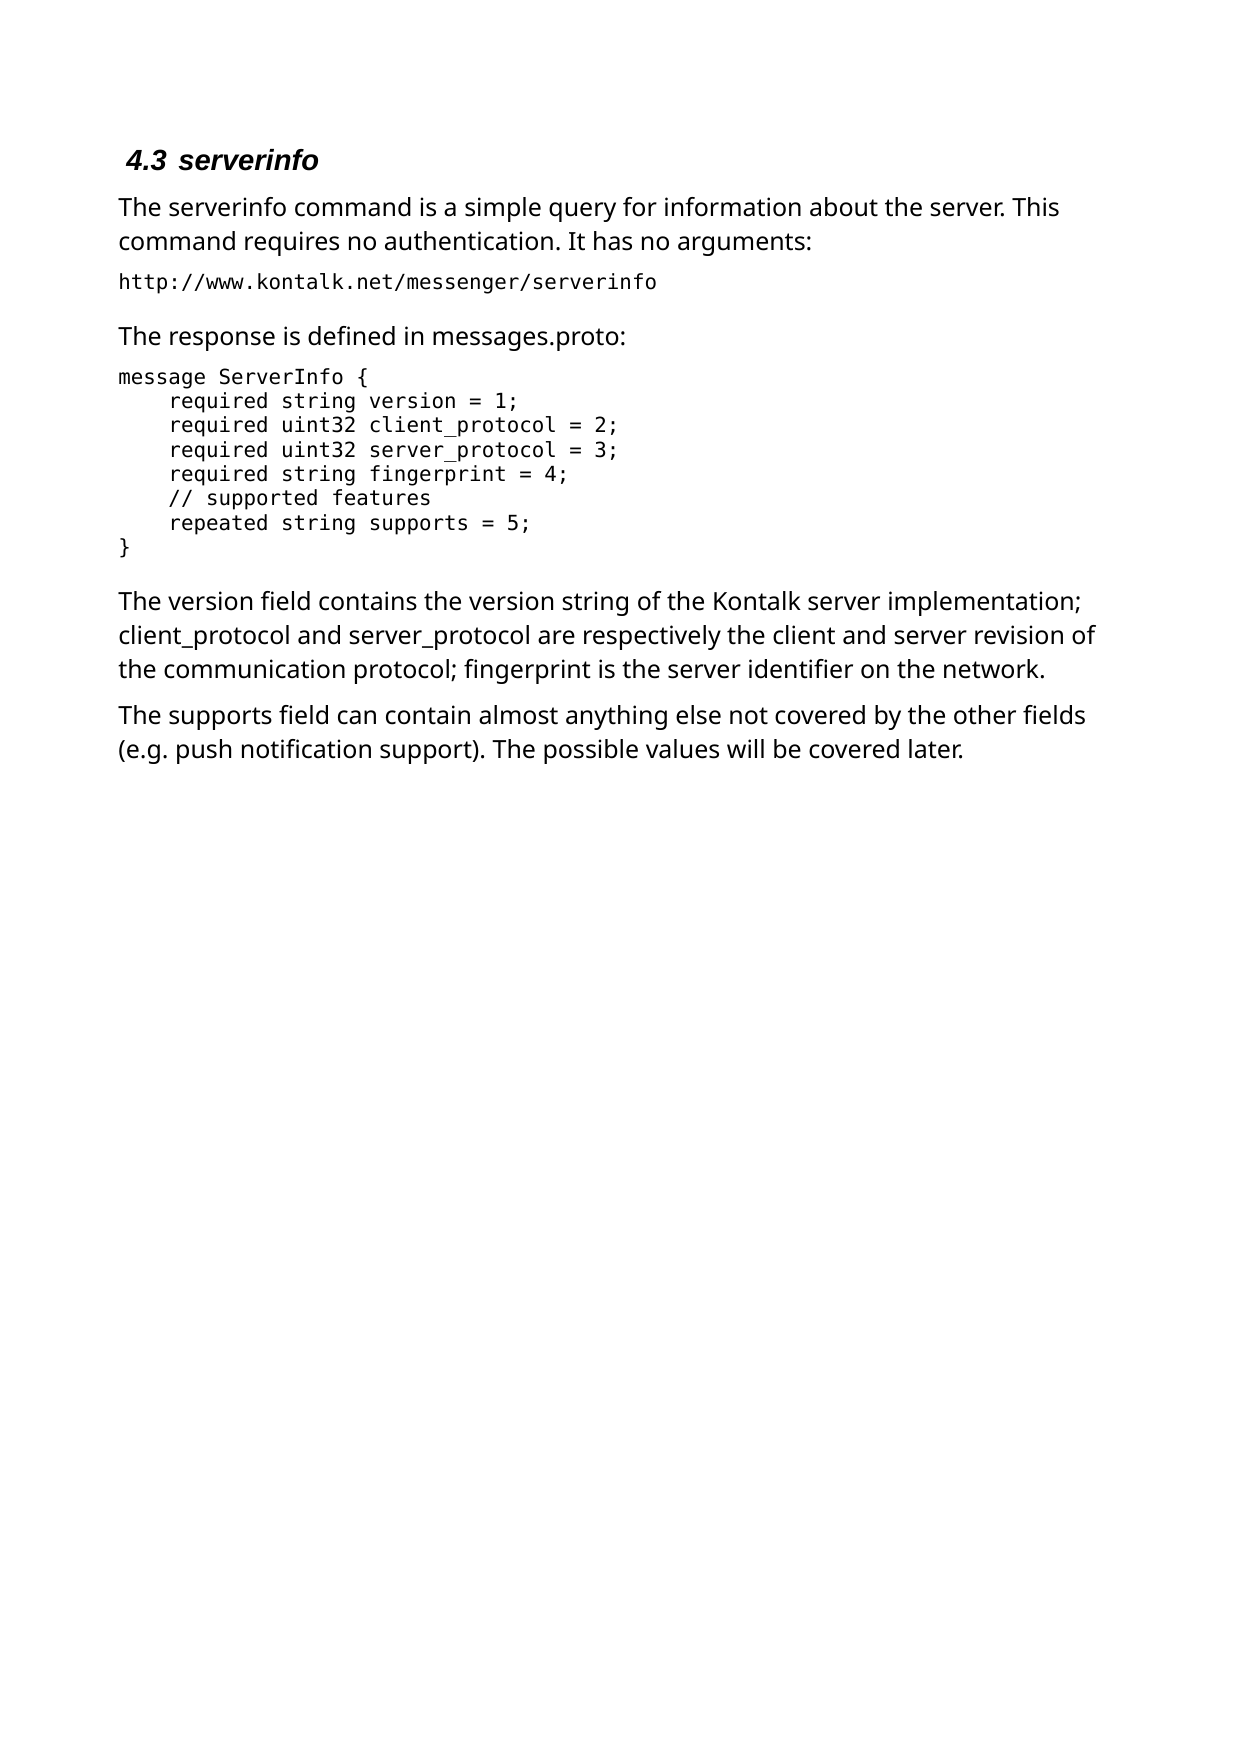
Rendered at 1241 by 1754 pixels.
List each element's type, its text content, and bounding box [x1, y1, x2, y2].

text required string fingerprint = 4; [118, 462, 1122, 486]
text The supports field can contain almost anything else not covered by the other fields (e.g. push notification support). The possible values will be covered later. [118, 698, 1122, 766]
subtitle serverinfo [118, 143, 1122, 177]
text // supported features [118, 486, 1122, 511]
text http://www.kontalk.net/messenger/serverinfo [118, 270, 1122, 294]
text required string version = 1; [118, 389, 1122, 413]
text required uint32 client_protocol = 2; [118, 413, 1122, 438]
text required uint32 server_protocol = 3; [118, 438, 1122, 462]
text } [118, 535, 1122, 559]
text message ServerInfo { [118, 365, 1122, 389]
text The serverinfo command is a simple query for information about the server. This command requires no authentication. It has no arguments: [118, 189, 1122, 257]
text The version field contains the version string of the Kontalk server implementation; client_protocol and server_protocol are respectively the client and server revision of the communication protocol; fingerprint is the server identifier on the network. [118, 583, 1122, 686]
text The response is defined in messages.proto: [118, 318, 1122, 352]
text repeated string supports = 5; [118, 511, 1122, 535]
